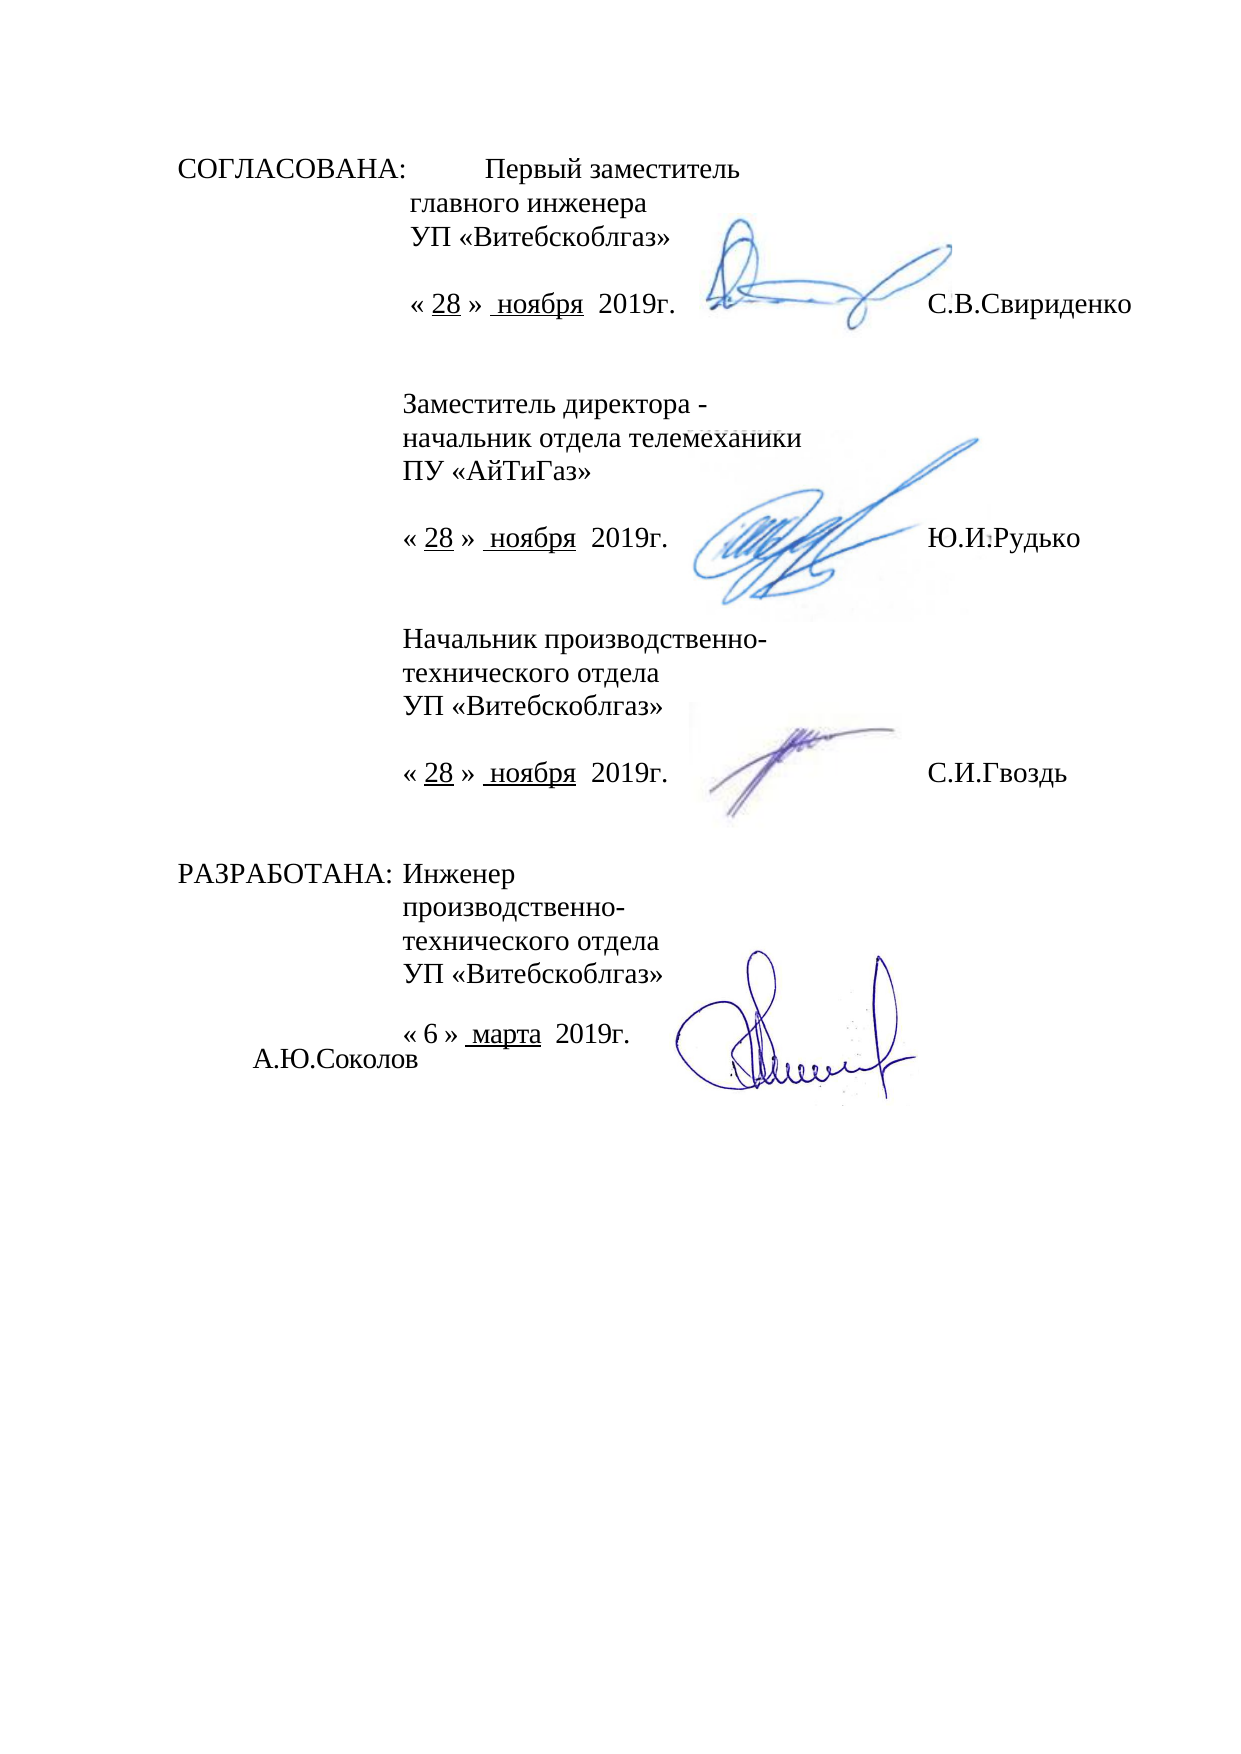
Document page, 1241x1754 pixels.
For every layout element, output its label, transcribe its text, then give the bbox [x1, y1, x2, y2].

text « 28 » ноября 2019г. Ю.И.Рудько [992, 521, 1152, 554]
text начальник отдела телемеханики [177, 420, 1152, 453]
text Начальник производственно- [177, 621, 1152, 655]
text УП «Витебскоблгаз» [177, 688, 1152, 722]
text СОГЛАСОВАНА: Первый заместитель [177, 152, 1152, 185]
text технического отдела [177, 655, 1152, 688]
text [992, 453, 1152, 487]
text [953, 219, 1152, 252]
text С.И.Гвоздь [923, 755, 1152, 789]
picture [669, 946, 920, 1106]
text главного инженера [177, 185, 1152, 219]
text РАЗРАБОТАНА: Инженер [177, 856, 1152, 889]
picture [688, 702, 923, 859]
text производственно- [177, 889, 1152, 923]
text « 28 » ноября 2019г. С.В.Свириденко [177, 286, 699, 319]
picture [687, 430, 992, 622]
text технического отдела [177, 923, 1152, 957]
text [920, 1024, 1152, 1074]
text « 28 » ноября 2019г. С.В.Свириденко [953, 286, 1152, 319]
text УП «Витебскоблгаз» [177, 219, 699, 252]
text ПУ «АйТиГаз» [177, 453, 687, 487]
text « 28 » ноября 2019г. [177, 755, 688, 789]
text [920, 957, 1152, 990]
text « 28 » ноября 2019г. Ю.И.Рудько [177, 521, 687, 554]
text Заместитель директора - [177, 386, 1152, 420]
text « 6 » марта 2019г. А.Ю.Соколов [177, 1024, 669, 1074]
picture [699, 213, 953, 339]
text УП «Витебскоблгаз» [177, 957, 669, 990]
